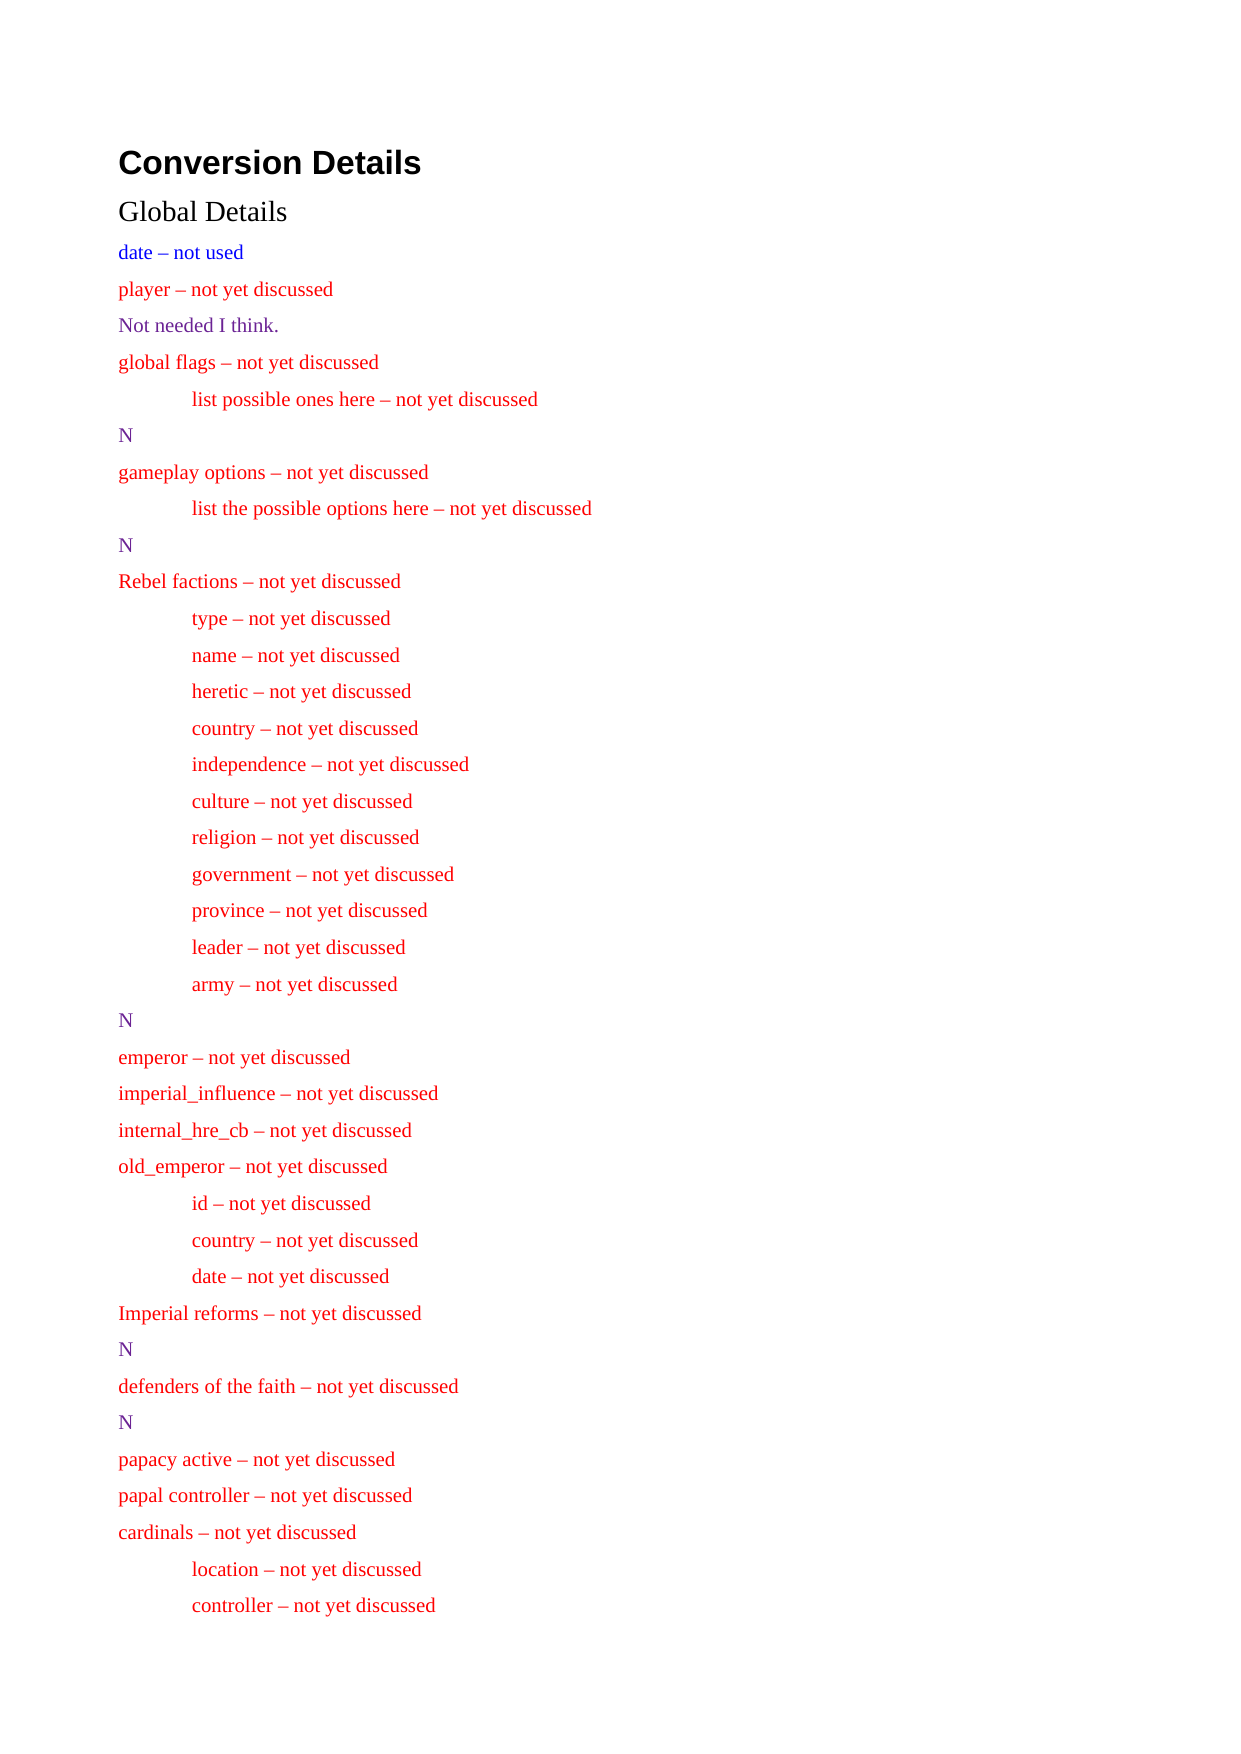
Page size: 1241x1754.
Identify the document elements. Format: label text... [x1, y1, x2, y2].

text imperial_influence – not yet discussed [118, 1081, 1122, 1105]
text type – not yet discussed [118, 606, 1122, 630]
text culture – not yet discussed [118, 789, 1122, 813]
text internal_hre_cb – not yet discussed [118, 1118, 1122, 1142]
text Global Details [118, 194, 1122, 228]
text independence – not yet discussed [118, 752, 1122, 776]
subtitle Conversion Details [118, 143, 1122, 182]
text player – not yet discussed [118, 277, 1122, 301]
text defenders of the faith – not yet discussed [118, 1374, 1122, 1398]
text list the possible options here – not yet discussed [118, 496, 1122, 520]
text date – not used [118, 240, 1122, 264]
text id – not yet discussed [118, 1191, 1122, 1215]
text N [118, 1008, 1122, 1032]
text location – not yet discussed [118, 1557, 1122, 1581]
text country – not yet discussed [118, 716, 1122, 740]
text heretic – not yet discussed [118, 679, 1122, 703]
text leader – not yet discussed [118, 935, 1122, 959]
text N [118, 533, 1122, 557]
text Imperial reforms – not yet discussed [118, 1301, 1122, 1325]
text Not needed I think. [118, 313, 1122, 337]
text gameplay options – not yet discussed [118, 460, 1122, 484]
text N [118, 1410, 1122, 1434]
text army – not yet discussed [118, 972, 1122, 996]
text emperor – not yet discussed [118, 1045, 1122, 1069]
text papacy active – not yet discussed [118, 1447, 1122, 1471]
text Rebel factions – not yet discussed [118, 569, 1122, 593]
text country – not yet discussed [118, 1227, 1122, 1252]
text list possible ones here – not yet discussed [118, 387, 1122, 411]
text religion – not yet discussed [118, 825, 1122, 849]
text N [118, 423, 1122, 447]
text cardinals – not yet discussed [118, 1520, 1122, 1544]
text N [118, 1337, 1122, 1361]
text controller – not yet discussed [118, 1593, 1122, 1617]
text name – not yet discussed [118, 642, 1122, 667]
text date – not yet discussed [118, 1264, 1122, 1288]
text global flags – not yet discussed [118, 350, 1122, 374]
text province – not yet discussed [118, 898, 1122, 922]
text government – not yet discussed [118, 862, 1122, 886]
text papal controller – not yet discussed [118, 1483, 1122, 1507]
text old_emperor – not yet discussed [118, 1154, 1122, 1178]
